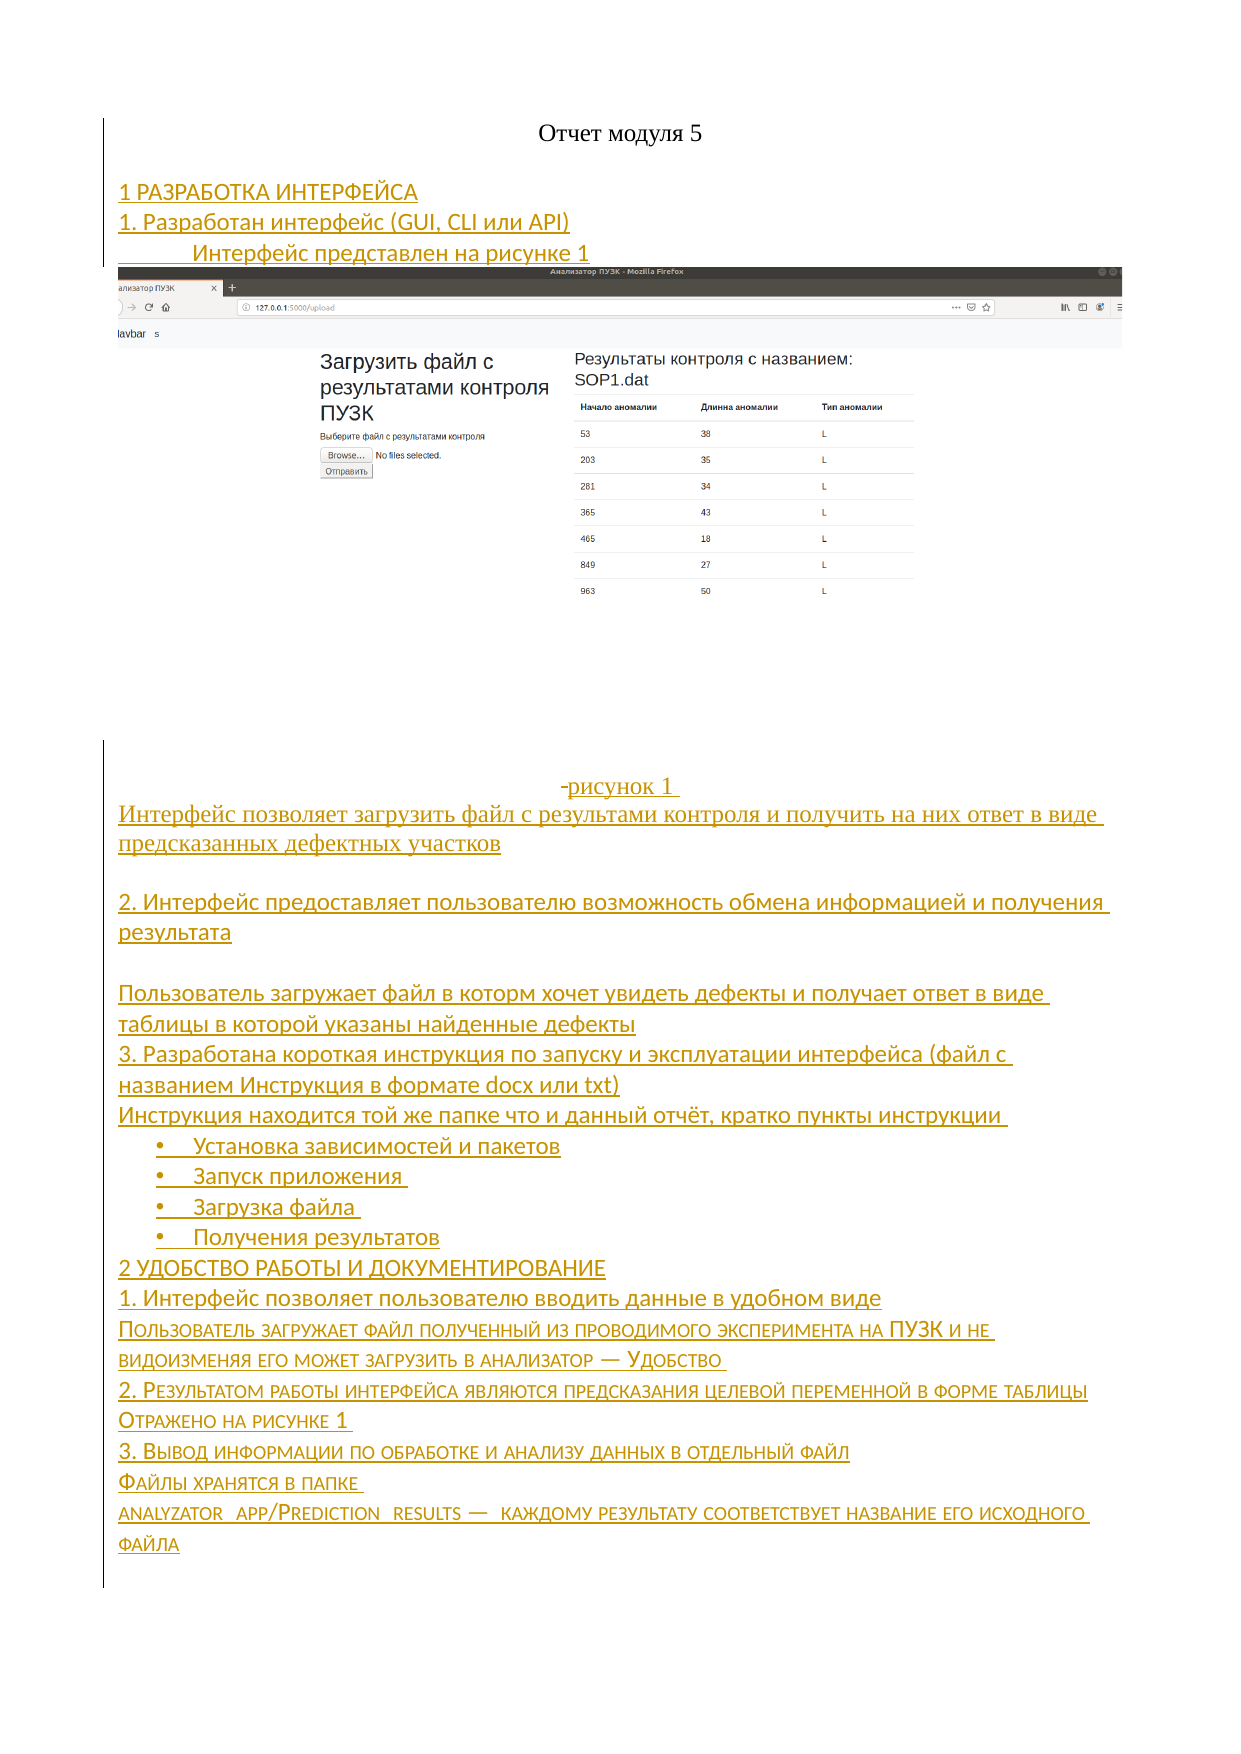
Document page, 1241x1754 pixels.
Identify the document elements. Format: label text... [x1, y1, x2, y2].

text Файлы хранятся в папке [118, 1466, 1122, 1496]
text 1. Интерфейс позволяет пользователю вводить данные в удобном виде [118, 1283, 1122, 1313]
text Отчет модуля 5 [118, 118, 1122, 147]
text 1 РАЗРАБОТКА ИНТЕРФЕЙСА [118, 176, 1122, 206]
text 2. Результатом работы интерфейса являются предсказания целевой переменной в форме таблицы [118, 1374, 1122, 1405]
text 3. Разработана короткая инструкция по запуску и эксплуатации интерфейса (файл с названием Инструкция в формате docx или txt) [118, 1038, 1122, 1099]
text Интерфейс представлен на рисунке 1 [118, 237, 1122, 267]
list Запуск приложения [156, 1161, 1122, 1191]
text 1. Разработан интерфейс (GUI, CLI или API) [118, 206, 1122, 237]
text Пользователь загружает файл полученный из проводимого эксперимента на ПУЗК и не видоизменяя его может загрузить в анализатор — Удобство [118, 1313, 1122, 1374]
text Пользователь загружает файл в которм хочет увидеть дефекты и получает ответ в виде таблицы в которой указаны найденные дефекты [118, 977, 1122, 1038]
text analyzator_app/Prediction_results — каждому результату соответствует название его исходного файла [118, 1496, 1122, 1557]
list Получения результатов [156, 1222, 1122, 1252]
text 2 УДОБСТВО РАБОТЫ И ДОКУМЕНТИРОВАНИЕ [118, 1252, 1122, 1283]
text рисунок 1 [118, 771, 1122, 799]
text Инструкция находится той же папке что и данный отчёт, кратко пункты инструкции [118, 1099, 1122, 1130]
text Интерфейс позволяет загрузить файл с результами контроля и получить на них ответ в виде предсказанных дефектных участков [118, 799, 1122, 857]
text 2. Интерфейс предоставляет пользователю возможность обмена информацией и получения результата [118, 886, 1122, 947]
text 3. Вывод информации по обработке и анализу данных в отдельный файл [118, 1435, 1122, 1466]
picture [118, 267, 1123, 710]
list Установка зависимостей и пакетов [156, 1130, 1122, 1161]
text Отражено на рисунке 1 [118, 1405, 1122, 1435]
list Загрузка файла [156, 1191, 1122, 1222]
